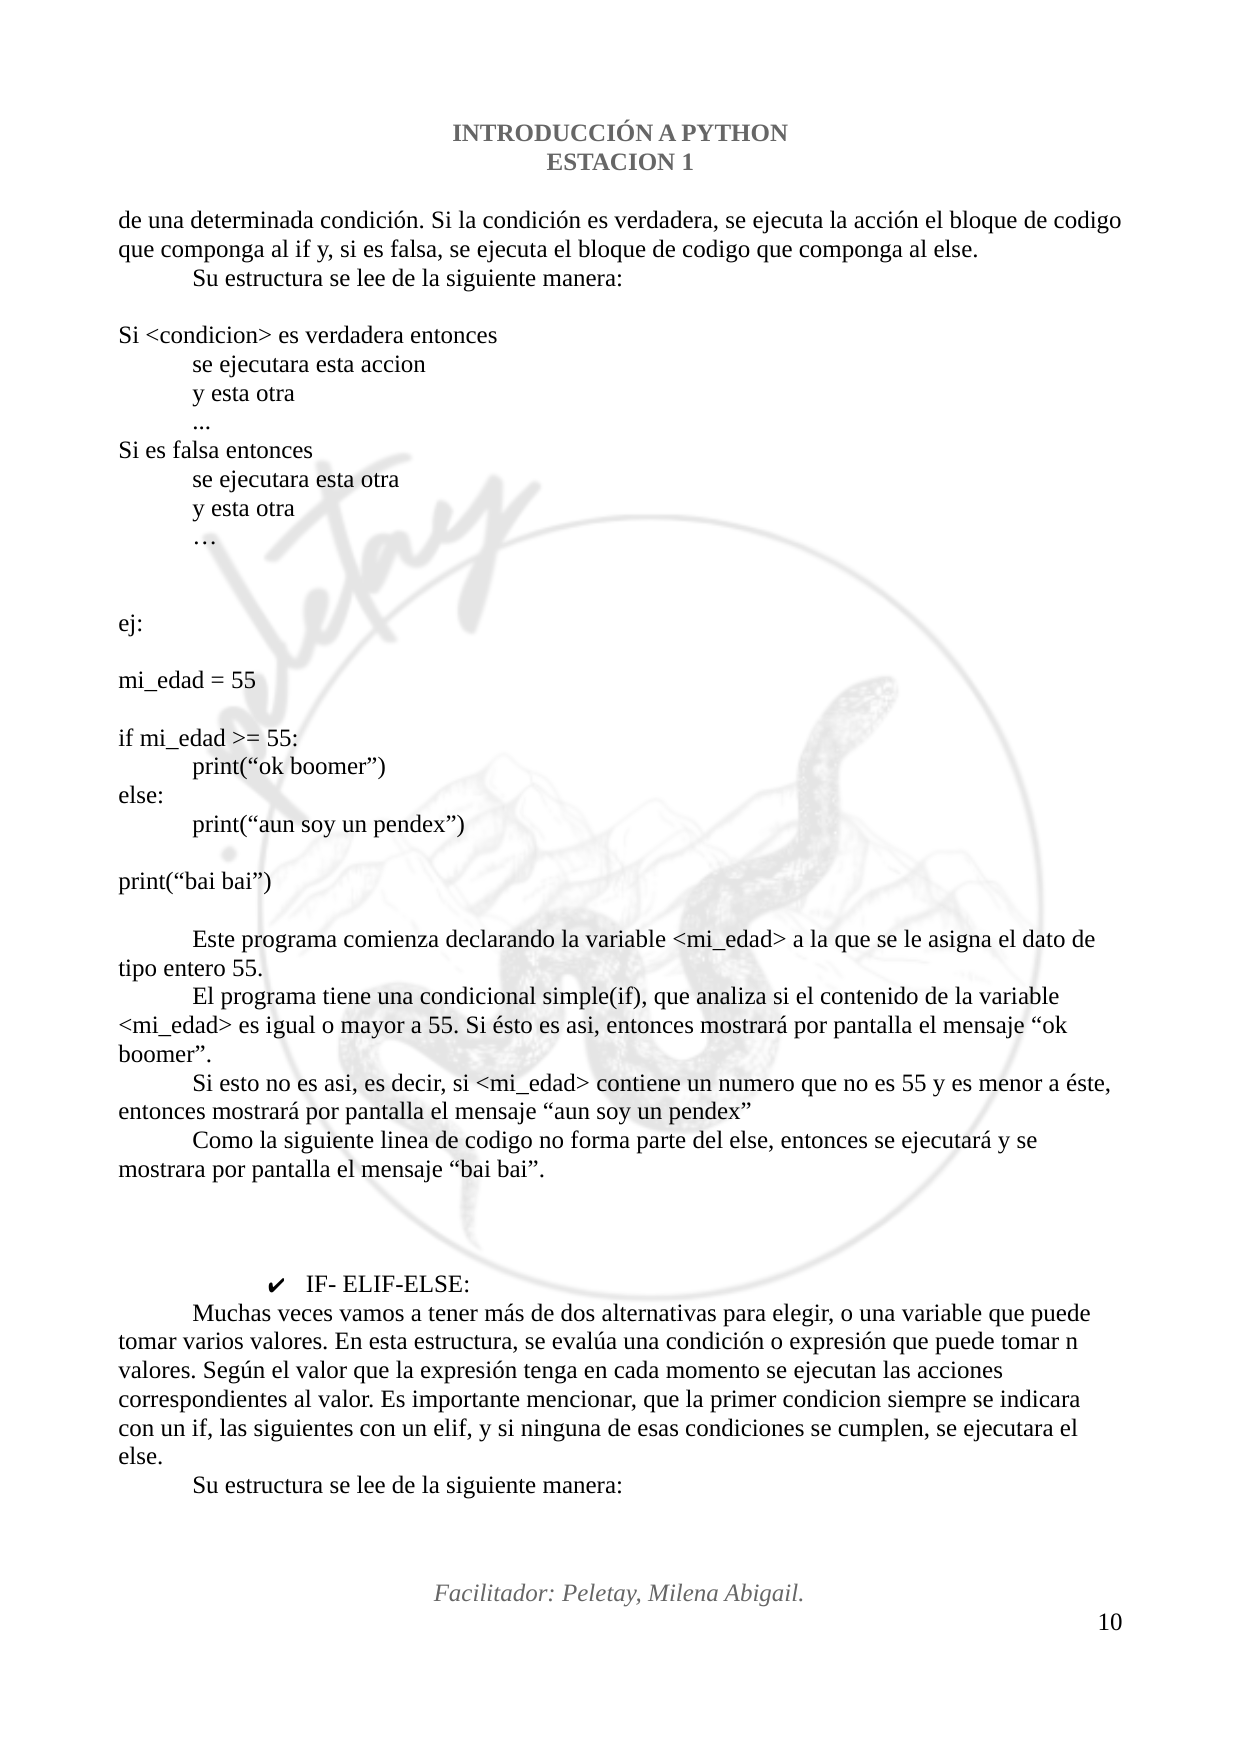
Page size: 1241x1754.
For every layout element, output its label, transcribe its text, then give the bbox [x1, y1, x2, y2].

text y esta otra [118, 378, 1122, 406]
text Si es falsa entonces [118, 435, 1122, 464]
text ej: [118, 608, 1122, 636]
text El programa tiene una condicional simple(if), que analiza si el contenido de la variable <mi_edad> es igual o mayor a 55. Si ésto es asi, entonces mostrará por pantalla el mensaje “ok boomer”. [118, 981, 1122, 1068]
text … [118, 521, 1122, 550]
text Este programa comienza declarando la variable <mi_edad> a la que se le asigna el dato de tipo entero 55. [118, 924, 1122, 981]
text print(“aun soy un pendex”) [118, 809, 1122, 838]
text print(“ok boomer”) [118, 751, 1122, 780]
text print(“bai bai”) [118, 866, 1122, 895]
text Su estructura se lee de la siguiente manera: [118, 263, 1122, 291]
text else: [118, 780, 1122, 809]
text if mi_edad >= 55: [118, 723, 1122, 751]
text se ejecutara esta accion [118, 349, 1122, 378]
text Si <condicion> es verdadera entonces [118, 320, 1122, 349]
text ... [118, 406, 1122, 435]
text mi_edad = 55 [118, 665, 1122, 694]
text tomar varios valores. En esta estructura, se evalúa una condición o expresión que puede tomar n valores. Según el valor que la expresión tenga en cada momento se ejecutan las acciones correspondientes al valor. Es importante mencionar, que la primer condicion siempre se indicara con un if, las siguientes con un elif, y si ninguna de esas condiciones se cumplen, se ejecutara el else. [118, 1326, 1122, 1470]
text y esta otra [118, 493, 1122, 521]
list IF- ELIF-ELSE: [268, 1269, 1122, 1298]
text Si esto no es asi, es decir, si <mi_edad> contiene un numero que no es 55 y es menor a éste, entonces mostrará por pantalla el mensaje “aun soy un pendex” [118, 1068, 1122, 1125]
text Como la siguiente linea de codigo no forma parte del else, entonces se ejecutará y se mostrara por pantalla el mensaje “bai bai”. [118, 1125, 1122, 1183]
text Muchas veces vamos a tener más de dos alternativas para elegir, o una variable que puede [118, 1298, 1122, 1326]
text de una determinada condición. Si la condición es verdadera, se ejecuta la acción el bloque de codigo que componga al if y, si es falsa, se ejecuta el bloque de codigo que componga al else. [118, 205, 1122, 263]
text Su estructura se lee de la siguiente manera: [118, 1470, 1122, 1499]
text se ejecutara esta otra [118, 464, 1122, 493]
